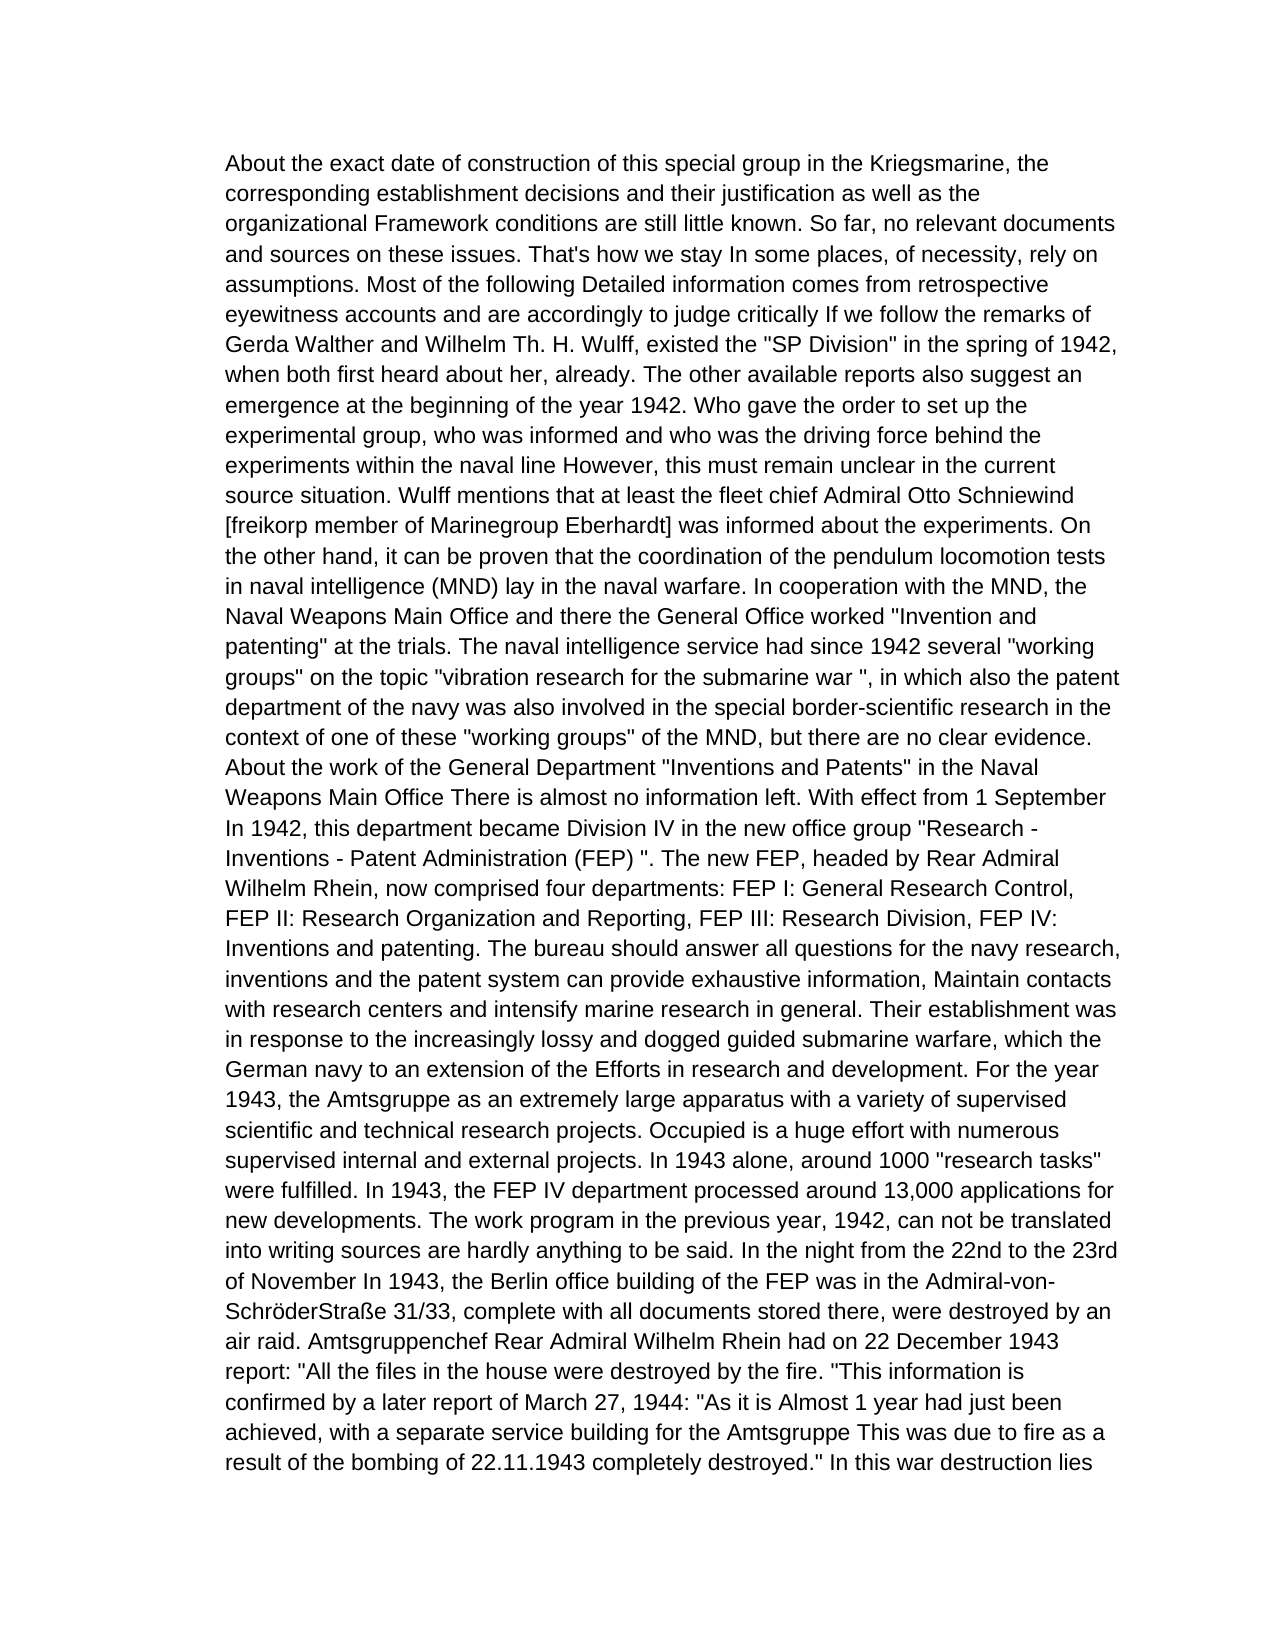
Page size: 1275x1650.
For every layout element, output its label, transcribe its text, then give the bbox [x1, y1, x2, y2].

text About the exact date of construction of this special group in the Kriegsmarine, the corresponding establishment decisions and their justification as well as the organizational Framework conditions are still little known. So far, no relevant documents and sources on these issues. That's how we stay In some places, of necessity, rely on assumptions. Most of the following Detailed information comes from retrospective eyewitness accounts and are accordingly to judge critically If we follow the remarks of Gerda Walther and Wilhelm Th. H. Wulff, existed the "SP Division" in the spring of 1942, when both first heard about her, already. The other available reports also suggest an emergence at the beginning of the year 1942. Who gave the order to set up the experimental group, who was informed and who was the driving force behind the experiments within the naval line However, this must remain unclear in the current source situation. Wulff mentions that at least the fleet chief Admiral Otto Schniewind [freikorp member of Marinegroup Eberhardt] was informed about the experiments. On the other hand, it can be proven that the coordination of the pendulum locomotion tests in naval intelligence (MND) lay in the naval warfare. In cooperation with the MND, the Naval Weapons Main Office and there the General Office worked "Invention and patenting" at the trials. The naval intelligence service had since 1942 several "working groups" on the topic "vibration research for the submarine war ", in which also the patent department of the navy was also involved in the special border-scientific research in the context of one of these "working groups" of the MND, but there are no clear evidence. About the work of the General Department "Inventions and Patents" in the Naval Weapons Main Office There is almost no information left. With effect from 1 September In 1942, this department became Division IV in the new office group "Research - Inventions - Patent Administration (FEP) ". The new FEP, headed by Rear Admiral Wilhelm Rhein, now comprised four departments: FEP I: General Research Control, FEP II: Research Organization and Reporting, FEP III: Research Division, FEP IV: Inventions and patenting. The bureau should answer all questions for the navy research, inventions and the patent system can provide exhaustive information, Maintain contacts with research centers and intensify marine research in general. Their establishment was in response to the increasingly lossy and dogged guided submarine warfare, which the German navy to an extension of the Efforts in research and development. For the year 1943, the Amtsgruppe as an extremely large apparatus with a variety of supervised scientific and technical research projects. Occupied is a huge effort with numerous supervised internal and external projects. In 1943 alone, around 1000 "research tasks" were fulfilled. In 1943, the FEP IV department processed around 13,000 applications for new developments. The work program in the previous year, 1942, can not be translated into writing sources are hardly anything to be said. In the night from the 22nd to the 23rd of November In 1943, the Berlin office building of the FEP was in the Admiral-von-SchröderStraße 31/33, complete with all documents stored there, were destroyed by an air raid. Amtsgruppenchef Rear Admiral Wilhelm Rhein had on 22 December 1943 report: "All the files in the house were destroyed by the fire. "This information is confirmed by a later report of March 27, 1944: "As it is Almost 1 year had just been achieved, with a separate service building for the Amtsgruppe This was due to fire as a result of the bombing of 22.11.1943 completely destroyed." In this war destruction lies [225, 150, 1125, 1475]
